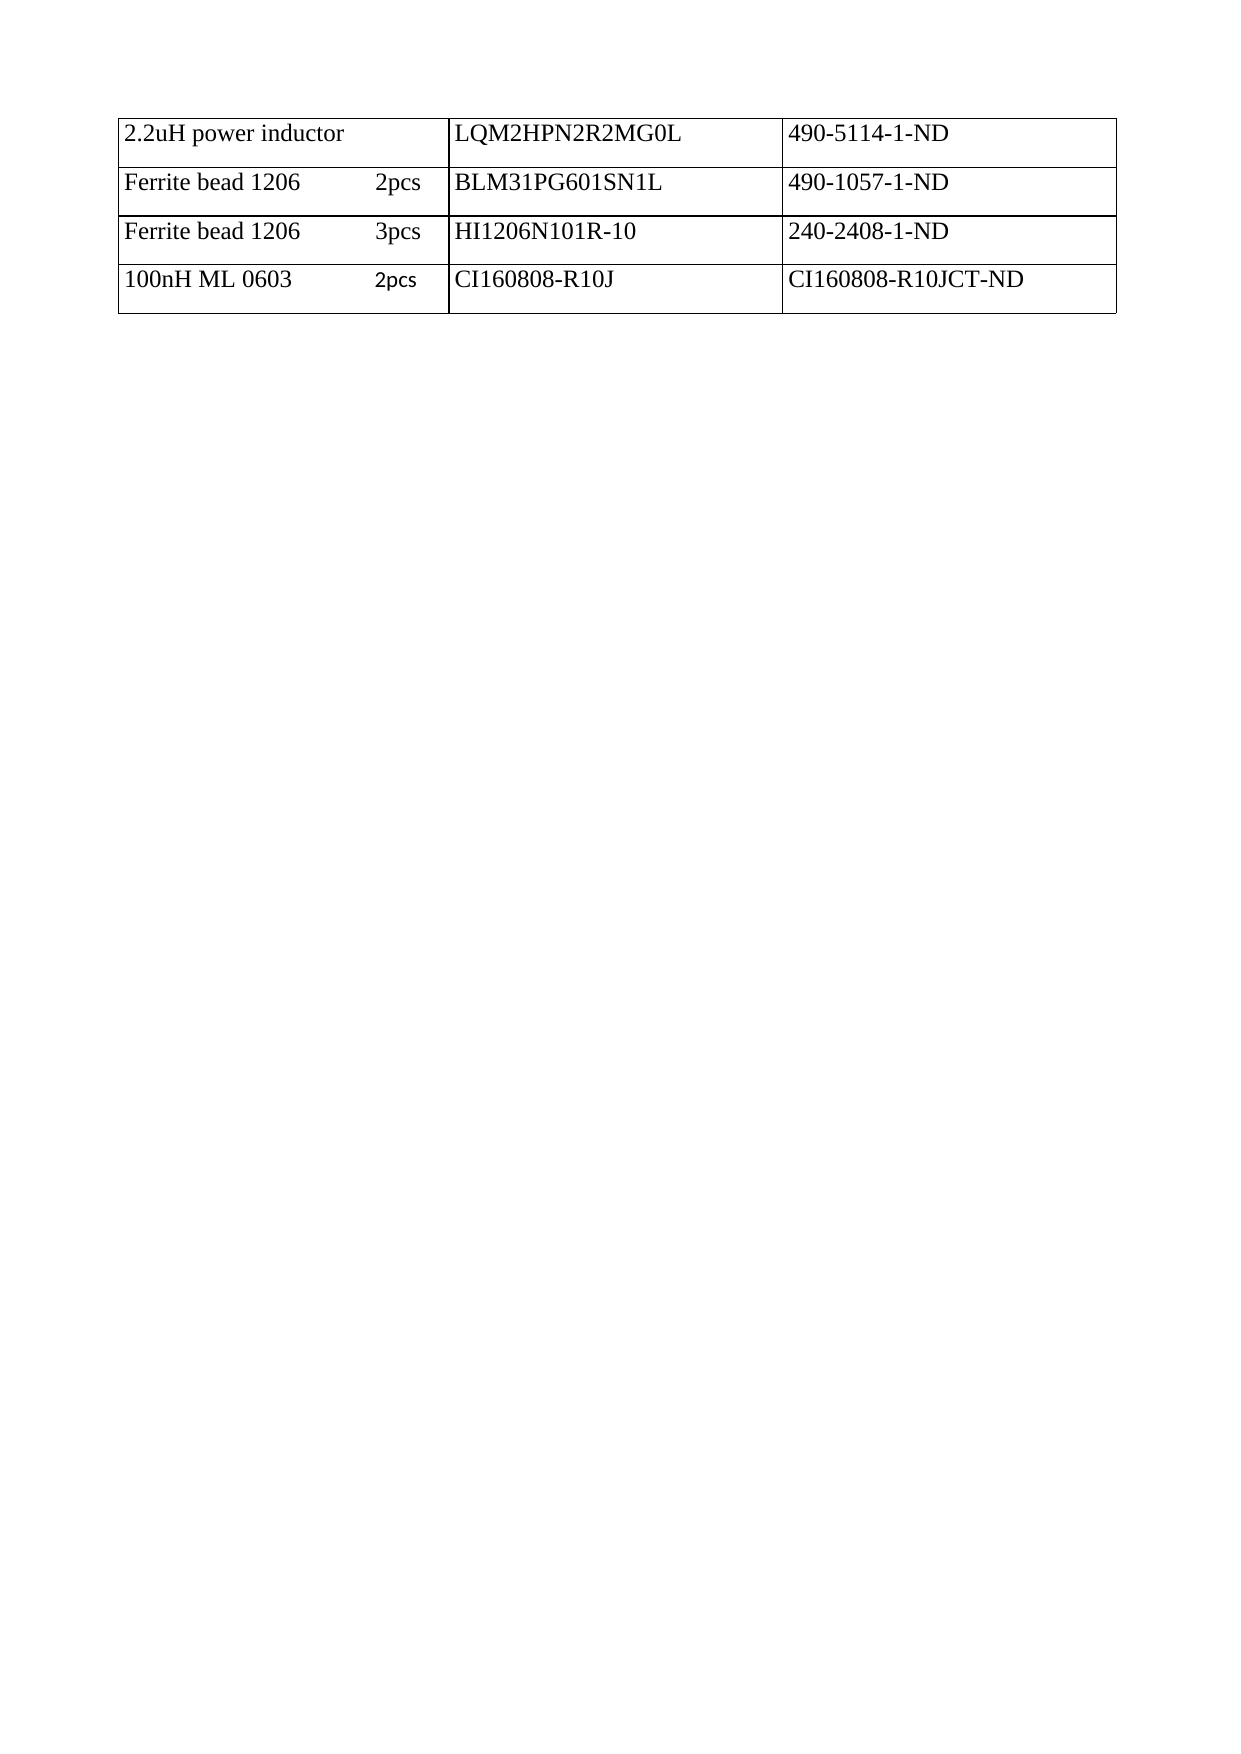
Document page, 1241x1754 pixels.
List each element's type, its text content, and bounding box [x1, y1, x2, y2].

table_cell Ferrite bead 1206 2pcs [119, 168, 448, 215]
table_cell CI160808-R10J [450, 265, 782, 313]
table_cell CI160808-R10JCT-ND [783, 265, 1116, 313]
table_cell 2.2uH power inductor [119, 119, 448, 167]
table_cell LQM2HPN2R2MG0L [450, 119, 782, 167]
table_cell BLM31PG601SN1L [450, 168, 782, 215]
table_cell 240-2408-1-ND [783, 217, 1116, 264]
table_cell Ferrite bead 1206 3pcs [119, 217, 448, 264]
table_cell 490-5114-1-ND [783, 119, 1116, 167]
table_cell 100nH ML 0603 2pcs [119, 265, 448, 313]
table_cell HI1206N101R-10 [450, 217, 782, 264]
table_cell 490-1057-1-ND [783, 168, 1116, 215]
